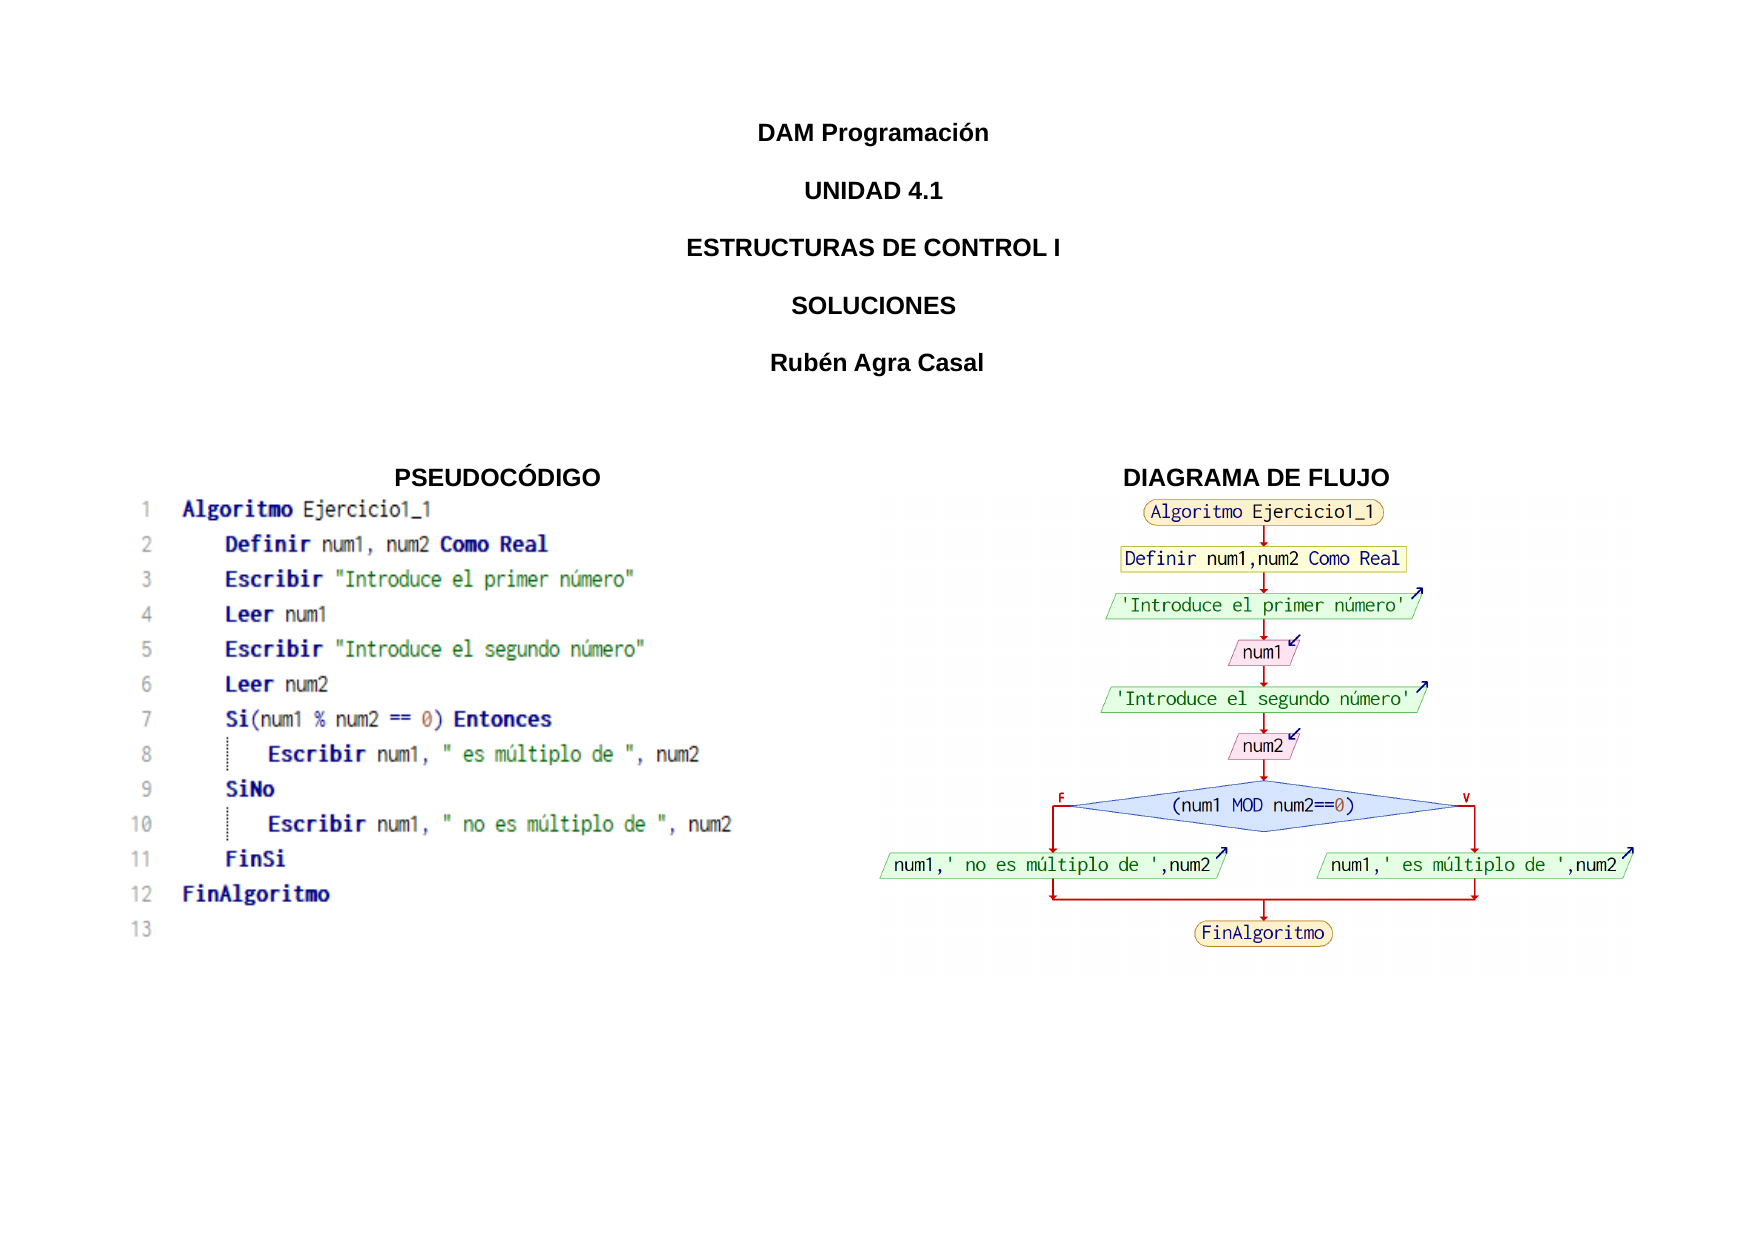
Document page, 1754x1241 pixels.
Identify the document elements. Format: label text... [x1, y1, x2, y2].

text SOLUCIONES [118, 291, 1636, 319]
table_header PSEUDOCÓDIGO [118, 463, 877, 491]
text UNIDAD 4.1 [118, 176, 1636, 204]
text DAM Programación [118, 118, 1636, 147]
text ESTRUCTURAS DE CONTROL I [118, 233, 1636, 262]
table_header DIAGRAMA DE FLUJO [877, 463, 1636, 491]
text Rubén Agra Casal [118, 348, 1636, 377]
picture [118, 491, 1636, 979]
